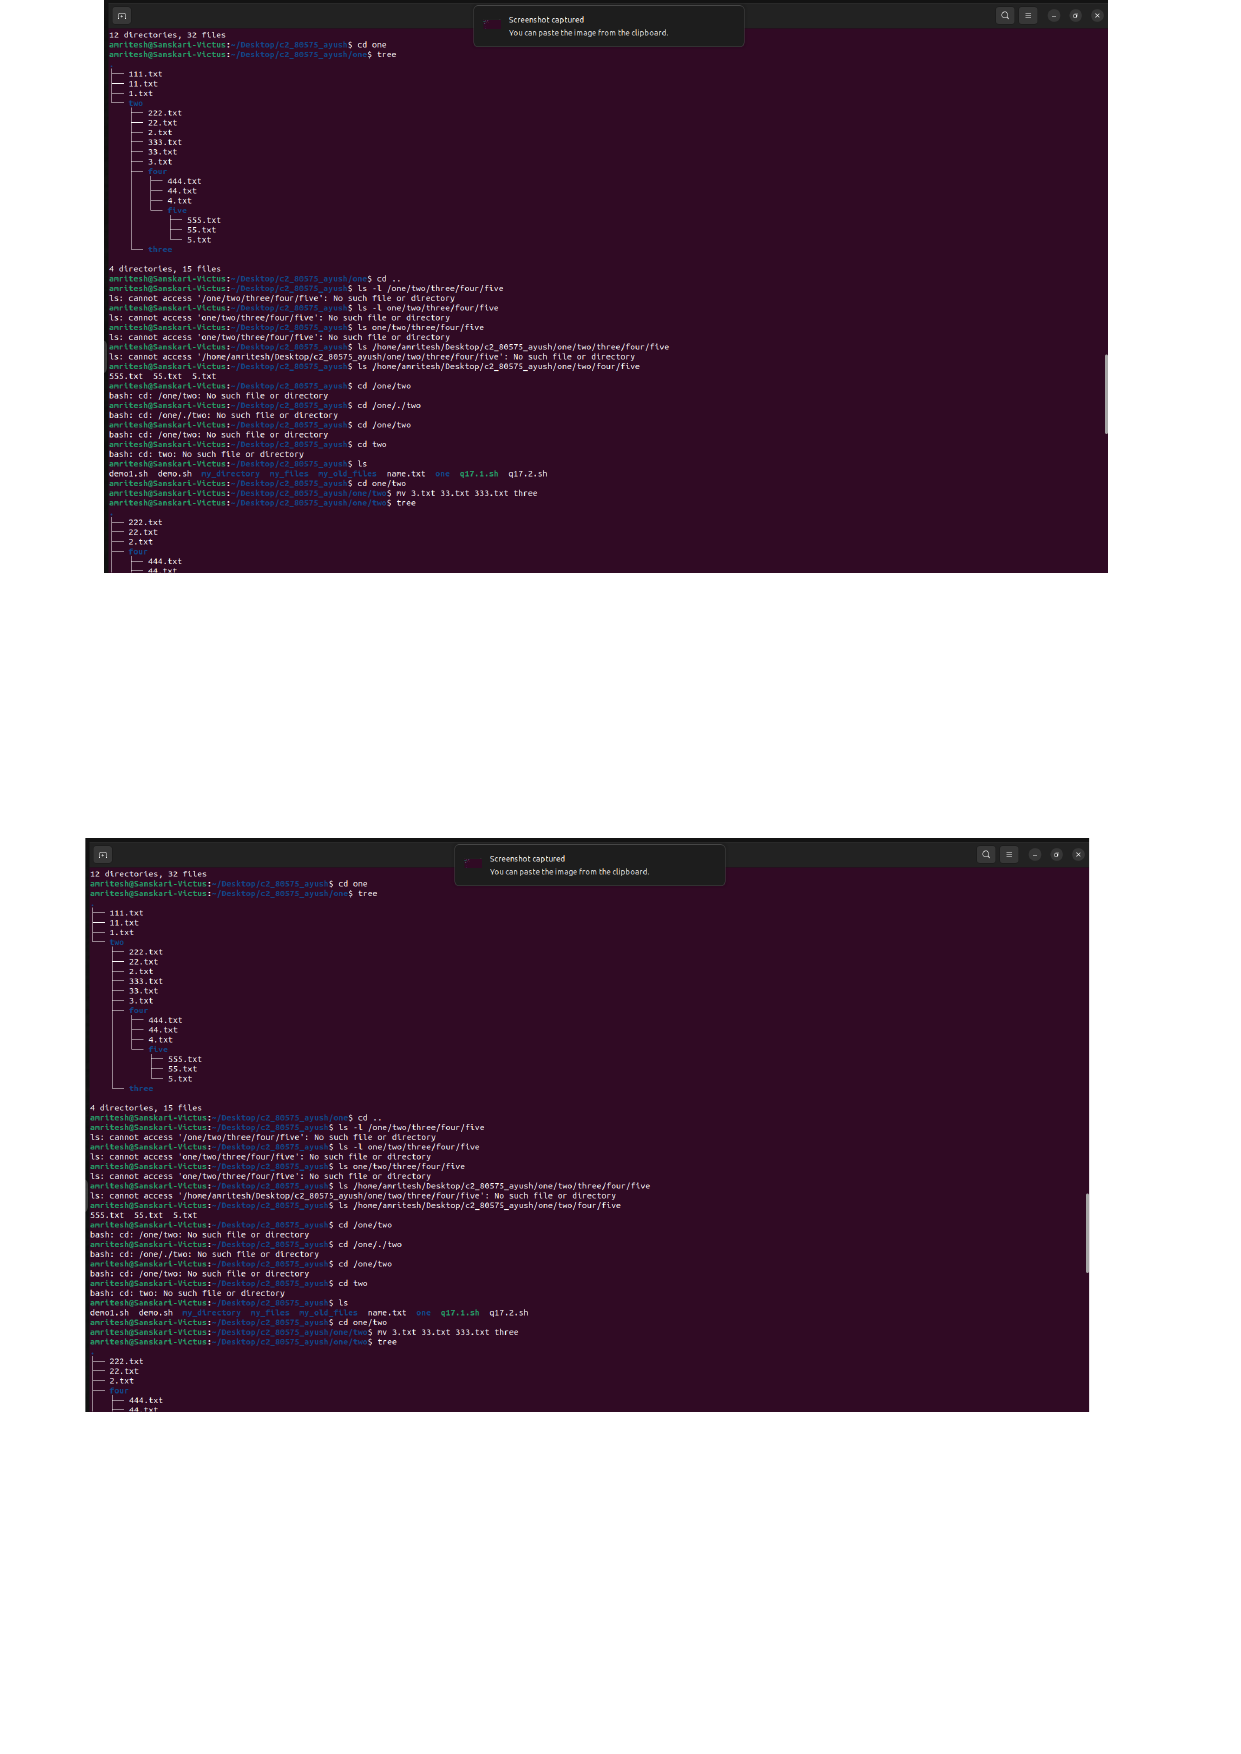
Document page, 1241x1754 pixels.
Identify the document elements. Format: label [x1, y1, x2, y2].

picture [85, 838, 1090, 1412]
picture [104, 0, 1108, 573]
